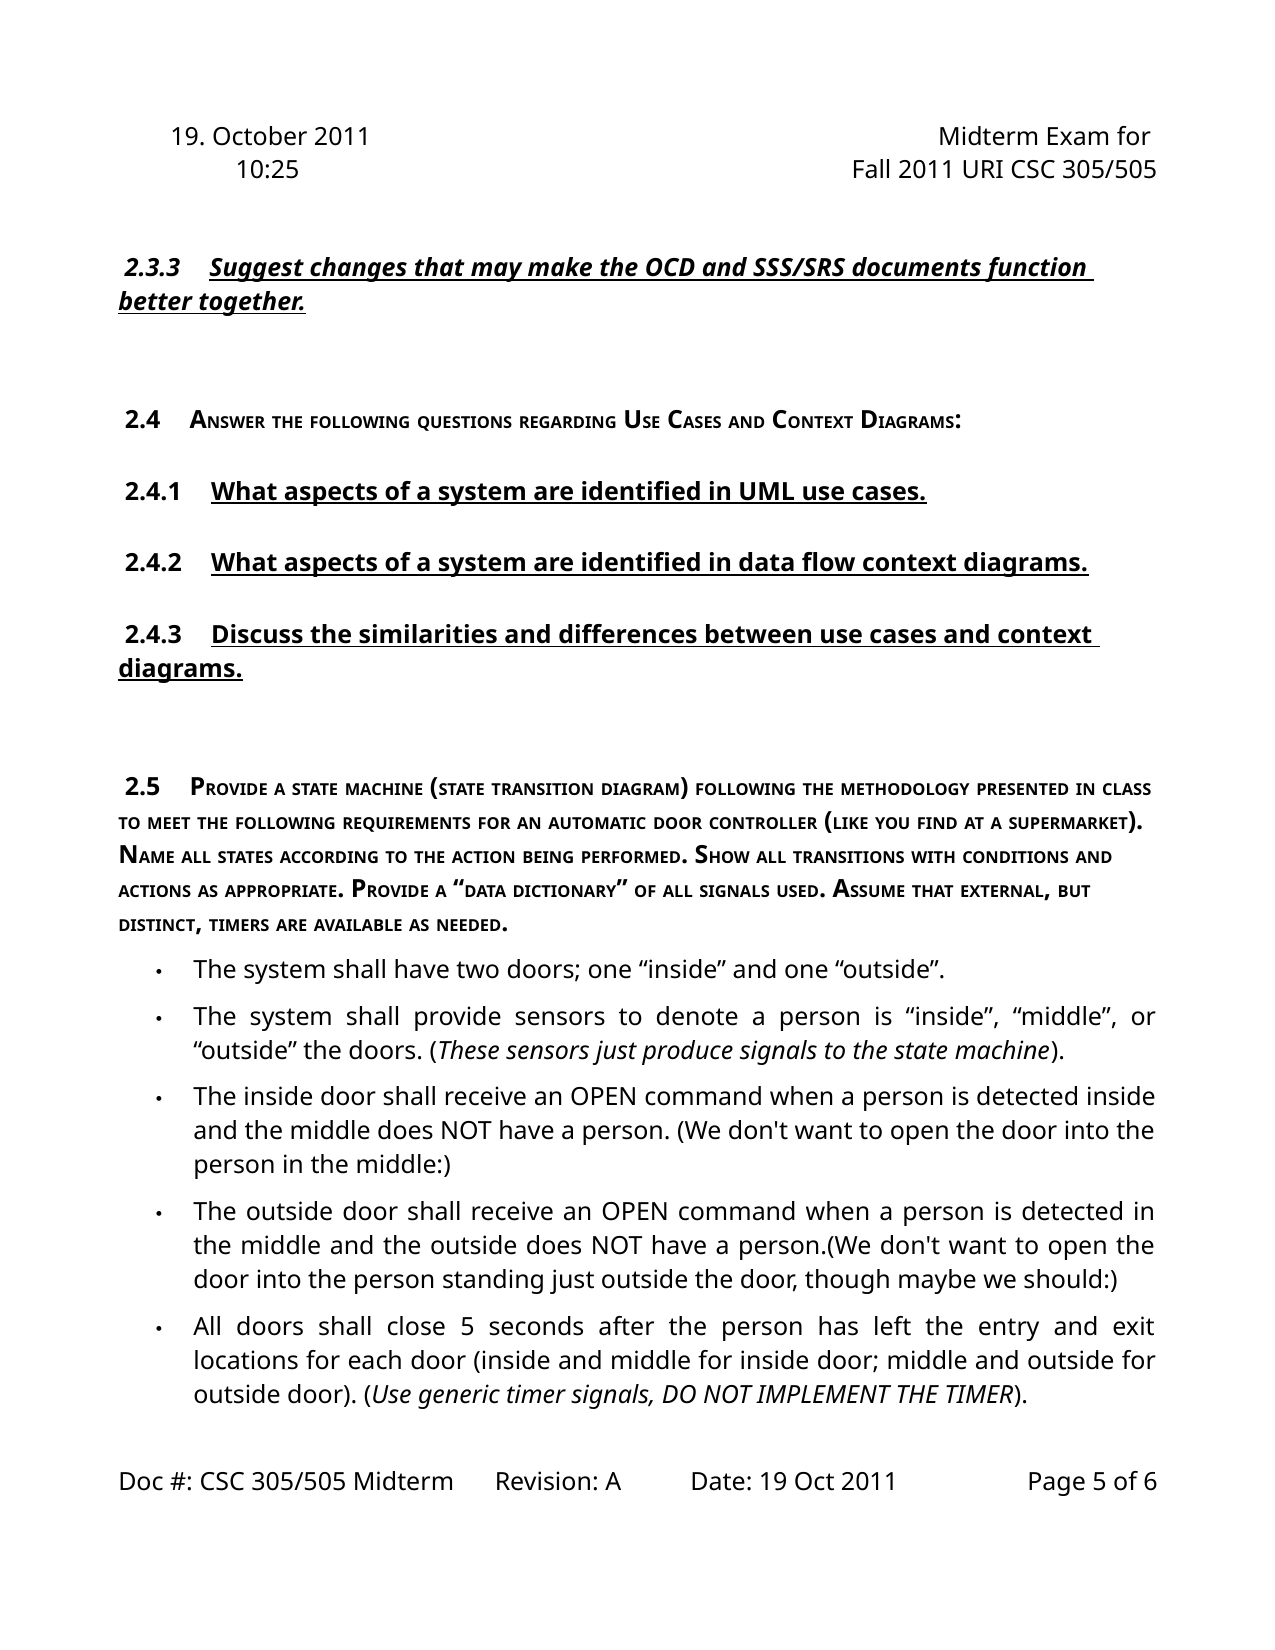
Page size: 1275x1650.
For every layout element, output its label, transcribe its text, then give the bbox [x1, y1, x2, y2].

subtitle What aspects of a system are identified in UML use cases. [118, 473, 1157, 508]
subtitle Suggest changes that may make the OCD and SSS/SRS documents function better together. [118, 250, 1157, 318]
list The system shall provide sensors to denote a person is “inside”, “middle”, or “outside” the doors. (These sensors just produce signals to the state machine). [156, 998, 1157, 1066]
list The system shall have two doors; one “inside” and one “outside”. [156, 952, 1157, 986]
list All doors shall close 5 seconds after the person has left the entry and exit locations for each door (inside and middle for inside door; middle and outside for outside door). (Use generic timer signals, DO NOT IMPLEMENT THE TIMER). [156, 1308, 1157, 1410]
subtitle Provide a state machine (state transition diagram) following the methodology presented in class to meet the following requirements for an automatic door controller (like you find at a supermarket). Name all states according to the action being performed. Show all transitions with conditions and actions as appropriate. Provide a “data dictionary” of all signals used. Assume that external, but distinct, timers are available as needed. [118, 769, 1157, 939]
subtitle What aspects of a system are identified in data flow context diagrams. [118, 545, 1157, 579]
list The outside door shall receive an OPEN command when a person is detected in the middle and the outside does NOT have a person.(We don't want to open the door into the person standing just outside the door, though maybe we should:) [156, 1193, 1157, 1296]
subtitle Discuss the similarities and differences between use cases and context diagrams. [118, 617, 1157, 685]
list The inside door shall receive an OPEN command when a person is detected inside and the middle does NOT have a person. (We don't want to open the door into the person in the middle:) [156, 1079, 1157, 1181]
subtitle Answer the following questions regarding Use Cases and Context Diagrams: [118, 402, 1157, 436]
